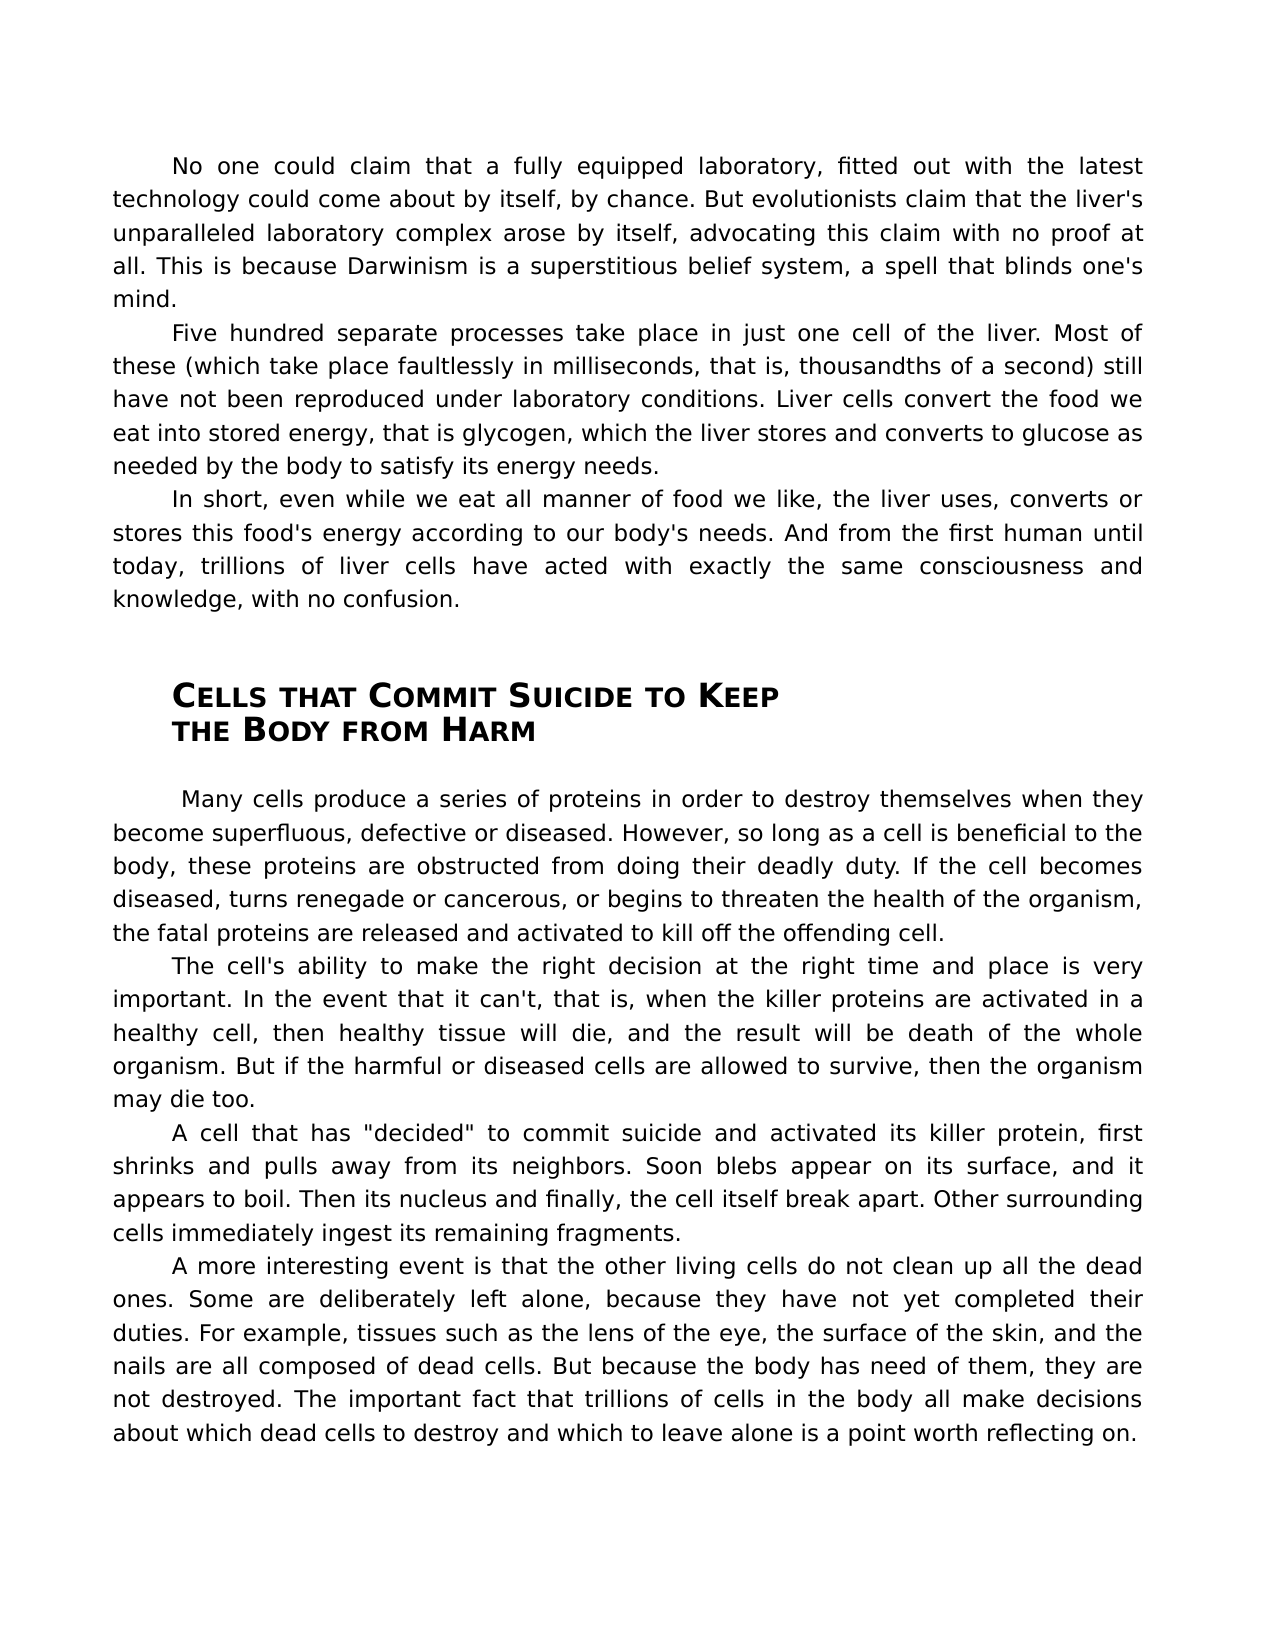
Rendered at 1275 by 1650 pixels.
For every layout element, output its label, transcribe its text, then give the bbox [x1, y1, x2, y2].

text In short, even while we eat all manner of food we like, the liver uses, converts or stores this food's energy according to our body's needs. And from the first human until today, trillions of liver cells have acted with exactly the same consciousness and knowledge, with no confusion. [112, 481, 1145, 614]
text the Body from Harm [112, 714, 1145, 748]
text The cell's ability to make the right decision at the right time and place is very important. In the event that it can't, that is, when the killer proteins are activated in a healthy cell, then healthy tissue will die, and the result will be death of the whole organism. But if the harmful or diseased cells are allowed to survive, then the organism may die too. [112, 948, 1145, 1114]
text Many cells produce a series of proteins in order to destroy themselves when they become superfluous, defective or diseased. However, so long as a cell is beneficial to the body, these proteins are obstructed from doing their deadly duty. If the cell becomes diseased, turns renegade or cancerous, or begins to threaten the health of the organism, the fatal proteins are released and activated to kill off the offending cell. [112, 781, 1145, 948]
text Cells that Commit Suicide to Keep [112, 681, 1145, 714]
text No one could claim that a fully equipped laboratory, fitted out with the latest technology could come about by itself, by chance. But evolutionists claim that the liver's unparalleled laboratory complex arose by itself, advocating this claim with no proof at all. This is because Darwinism is a superstitious belief system, a spell that blinds one's mind. [112, 148, 1145, 314]
text A more interesting event is that the other living cells do not clean up all the dead ones. Some are deliberately left alone, because they have not yet completed their duties. For example, tissues such as the lens of the eye, the surface of the skin, and the nails are all composed of dead cells. But because the body has need of them, they are not destroyed. The important fact that trillions of cells in the body all make decisions about which dead cells to destroy and which to leave alone is a point worth reflecting on. [112, 1248, 1145, 1448]
text A cell that has "decided" to commit suicide and activated its killer protein, first shrinks and pulls away from its neighbors. Soon blebs appear on its surface, and it appears to boil. Then its nucleus and finally, the cell itself break apart. Other surrounding cells immediately ingest its remaining fragments. [112, 1114, 1145, 1248]
text Five hundred separate processes take place in just one cell of the liver. Most of these (which take place faultlessly in milliseconds, that is, thousandths of a second) still have not been reproduced under laboratory conditions. Liver cells convert the food we eat into stored energy, that is glycogen, which the liver stores and converts to glucose as needed by the body to satisfy its energy needs. [112, 314, 1145, 481]
